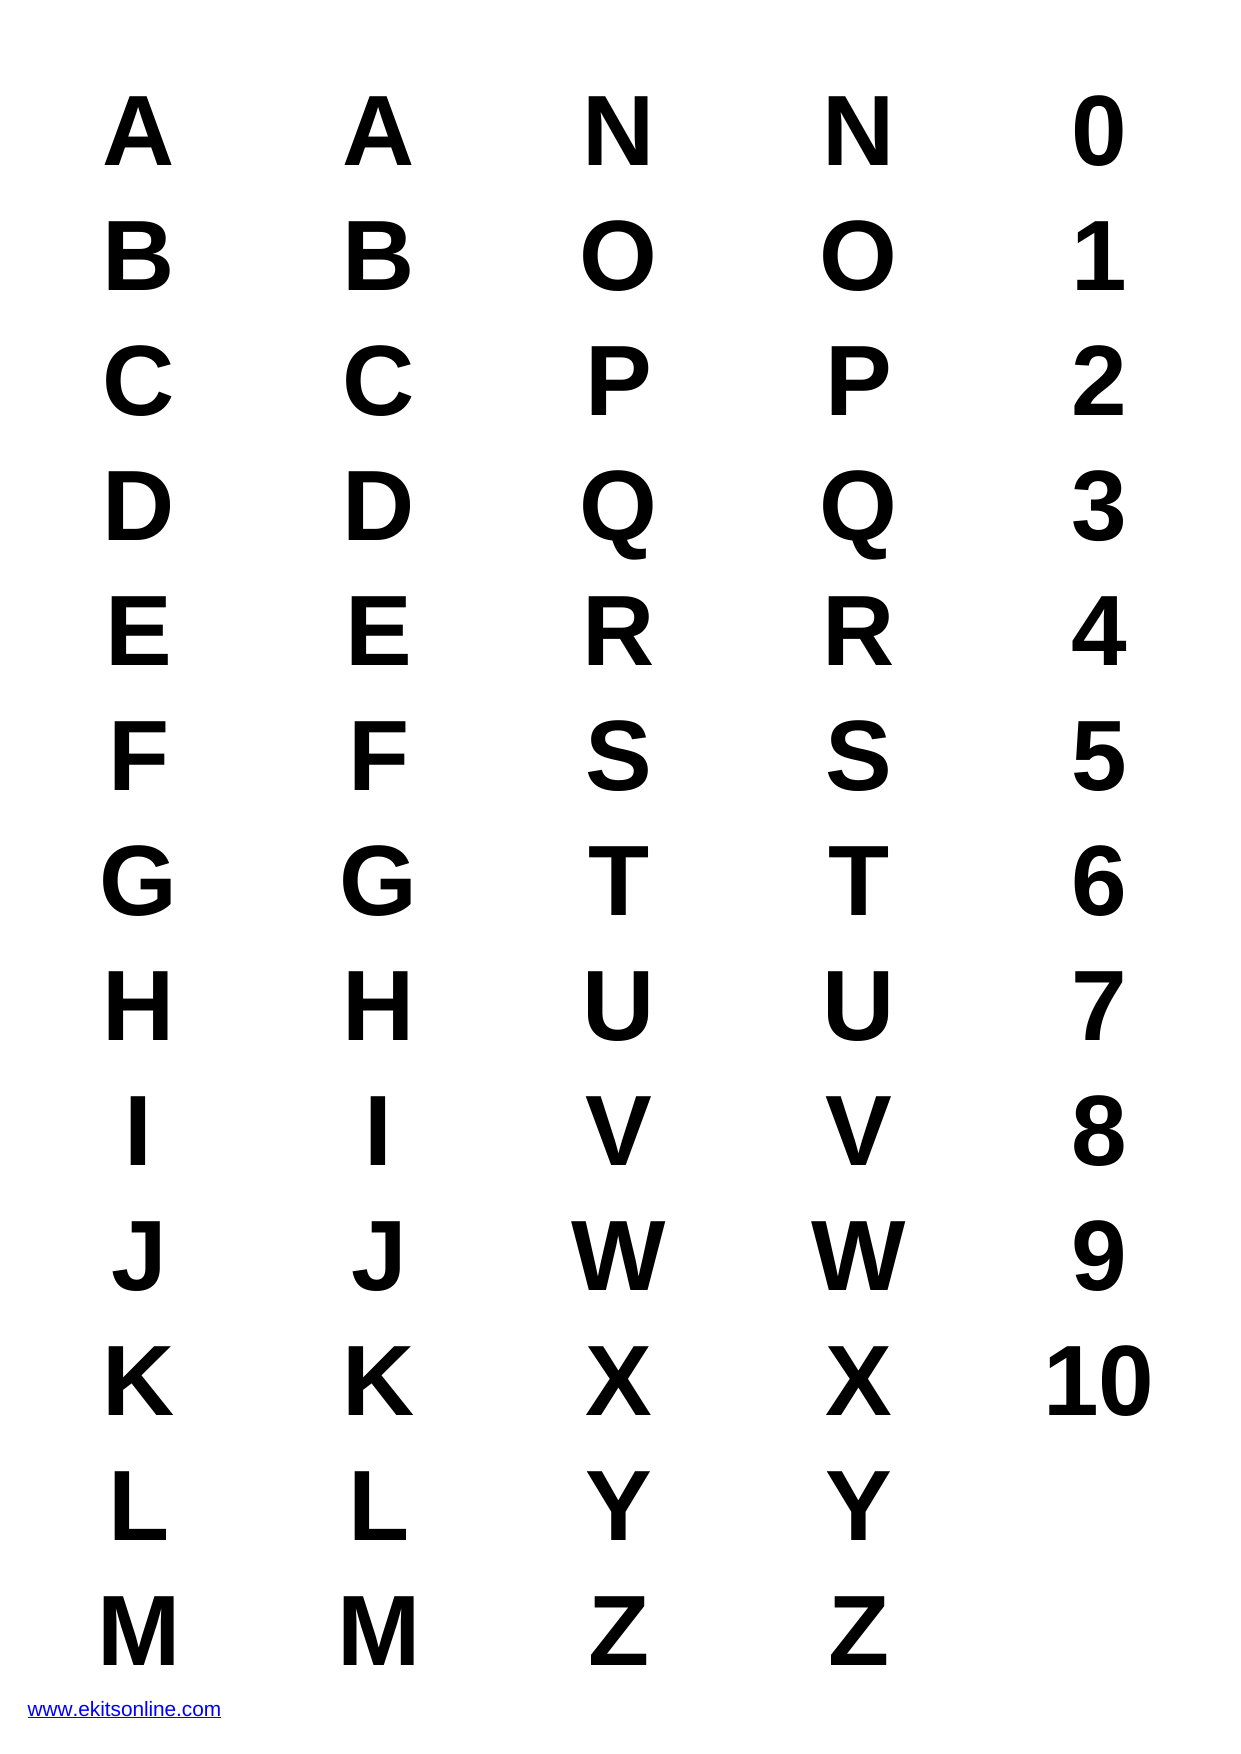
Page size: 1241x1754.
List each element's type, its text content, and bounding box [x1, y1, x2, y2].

table_cell [251, 694, 266, 819]
table_cell J [26, 1194, 251, 1319]
table_cell Z [506, 1569, 731, 1694]
table_cell [251, 944, 266, 1069]
table_cell T [506, 819, 731, 944]
table_cell [251, 819, 266, 944]
table_cell [491, 694, 506, 819]
table_cell T [746, 819, 971, 944]
table_cell [731, 444, 746, 569]
table_cell [971, 944, 986, 1069]
text www.ekitsonline.com [27, 1694, 1213, 1721]
table_cell [971, 694, 986, 819]
table_cell G [266, 819, 491, 944]
table_cell 1 [986, 194, 1211, 319]
table_cell [971, 1069, 986, 1194]
table_cell [731, 1194, 746, 1319]
table_cell O [746, 194, 971, 319]
table_cell [731, 819, 746, 944]
table_header [491, 69, 506, 194]
table_cell [731, 694, 746, 819]
table_cell K [266, 1319, 491, 1444]
table_cell [971, 1444, 986, 1569]
table_cell [491, 194, 506, 319]
table_cell [251, 1194, 266, 1319]
table_cell [971, 319, 986, 444]
table_cell F [266, 694, 491, 819]
table_cell I [266, 1069, 491, 1194]
table_cell [971, 1194, 986, 1319]
table_header N [746, 69, 971, 194]
table_cell E [26, 569, 251, 694]
table_header A [26, 69, 251, 194]
table_cell 9 [986, 1194, 1211, 1319]
table_cell L [266, 1444, 491, 1569]
table_cell C [26, 319, 251, 444]
table_cell P [746, 319, 971, 444]
table_cell H [266, 944, 491, 1069]
table_cell M [26, 1569, 251, 1694]
table_cell S [506, 694, 731, 819]
table_header [251, 69, 266, 194]
table_cell R [506, 569, 731, 694]
table_cell S [746, 694, 971, 819]
table_cell [731, 1069, 746, 1194]
table_cell [491, 1194, 506, 1319]
table_cell Z [746, 1569, 971, 1694]
table_cell 5 [986, 694, 1211, 819]
table_cell [731, 569, 746, 694]
table_cell [731, 944, 746, 1069]
table_cell [731, 1444, 746, 1569]
table_header N [506, 69, 731, 194]
table_cell [251, 569, 266, 694]
table_cell [971, 569, 986, 694]
table_cell [971, 1569, 986, 1694]
table_cell [491, 1444, 506, 1569]
table_cell J [266, 1194, 491, 1319]
table_cell [971, 1319, 986, 1444]
table_cell Y [746, 1444, 971, 1569]
table_header 0 [986, 69, 1211, 194]
table_cell H [26, 944, 251, 1069]
table_cell X [506, 1319, 731, 1444]
table_cell 2 [986, 319, 1211, 444]
table_cell W [746, 1194, 971, 1319]
table_cell [491, 1569, 506, 1694]
table_cell [251, 319, 266, 444]
table_cell M [266, 1569, 491, 1694]
table_cell D [266, 444, 491, 569]
table_cell [491, 819, 506, 944]
table_cell R [746, 569, 971, 694]
table_cell [986, 1444, 1211, 1569]
table_cell [971, 819, 986, 944]
table_cell Y [506, 1444, 731, 1569]
table_cell I [26, 1069, 251, 1194]
table_cell 4 [986, 569, 1211, 694]
table_cell [971, 444, 986, 569]
table_cell [251, 1569, 266, 1694]
table_cell 10 [986, 1319, 1211, 1444]
table_cell 8 [986, 1069, 1211, 1194]
table_cell 7 [986, 944, 1211, 1069]
table_cell [251, 444, 266, 569]
table_cell B [266, 194, 491, 319]
table_cell V [746, 1069, 971, 1194]
table_cell [731, 1569, 746, 1694]
table_cell X [746, 1319, 971, 1444]
table_cell [731, 194, 746, 319]
table_cell [731, 1319, 746, 1444]
table_cell [491, 569, 506, 694]
table_cell [491, 1069, 506, 1194]
table_cell D [26, 444, 251, 569]
table_cell Q [506, 444, 731, 569]
table_cell L [26, 1444, 251, 1569]
table_header [971, 69, 986, 194]
table_cell U [746, 944, 971, 1069]
table_cell P [506, 319, 731, 444]
table_cell 3 [986, 444, 1211, 569]
table_cell F [26, 694, 251, 819]
table_cell W [506, 1194, 731, 1319]
table_cell G [26, 819, 251, 944]
table_cell Q [746, 444, 971, 569]
table_header [731, 69, 746, 194]
table_cell C [266, 319, 491, 444]
table_cell [251, 1069, 266, 1194]
table_cell [491, 319, 506, 444]
table_cell [251, 1444, 266, 1569]
table_cell [251, 1319, 266, 1444]
table_cell [491, 1319, 506, 1444]
table_cell V [506, 1069, 731, 1194]
table_cell [491, 444, 506, 569]
table_cell E [266, 569, 491, 694]
table_cell [986, 1569, 1211, 1694]
table_cell O [506, 194, 731, 319]
table_cell [731, 319, 746, 444]
table_header A [266, 69, 491, 194]
table_cell 6 [986, 819, 1211, 944]
table_cell K [26, 1319, 251, 1444]
table_cell B [26, 194, 251, 319]
table_cell [971, 194, 986, 319]
table_cell [491, 944, 506, 1069]
table_cell [251, 194, 266, 319]
table_cell U [506, 944, 731, 1069]
